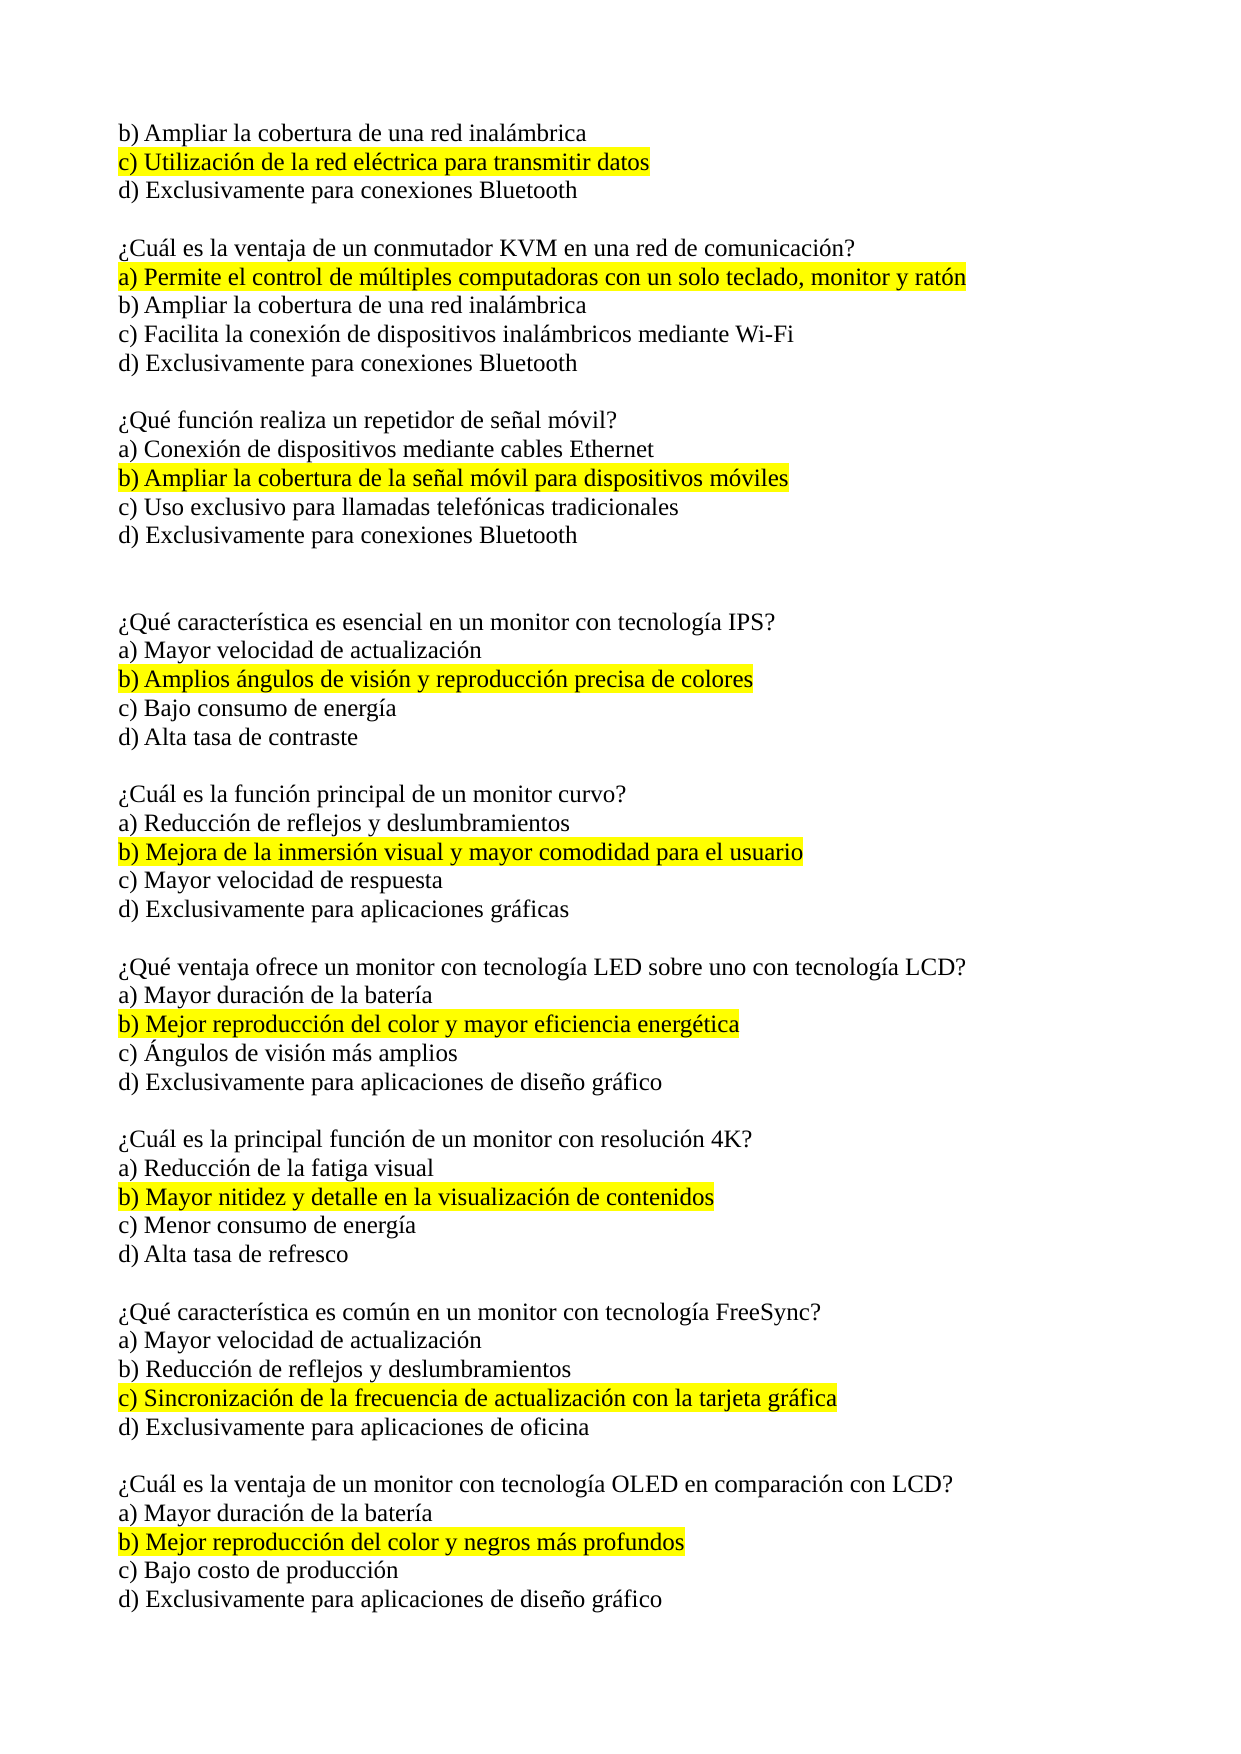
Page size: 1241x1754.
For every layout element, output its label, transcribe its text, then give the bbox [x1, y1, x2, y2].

text c) Uso exclusivo para llamadas telefónicas tradicionales [118, 492, 1122, 521]
text a) Mayor velocidad de actualización [118, 636, 1122, 664]
text a) Conexión de dispositivos mediante cables Ethernet [118, 434, 1122, 463]
text d) Exclusivamente para aplicaciones gráficas [118, 894, 1122, 923]
text c) Utilización de la red eléctrica para transmitir datos [118, 147, 1122, 176]
text ¿Cuál es la ventaja de un monitor con tecnología OLED en comparación con LCD? [118, 1469, 1122, 1498]
text c) Bajo consumo de energía [118, 693, 1122, 722]
text d) Exclusivamente para conexiones Bluetooth [118, 176, 1122, 204]
text c) Ángulos de visión más amplios [118, 1038, 1122, 1067]
text d) Exclusivamente para conexiones Bluetooth [118, 348, 1122, 377]
text c) Bajo costo de producción [118, 1556, 1122, 1584]
text a) Mayor duración de la batería [118, 981, 1122, 1009]
text c) Facilita la conexión de dispositivos inalámbricos mediante Wi-Fi [118, 319, 1122, 348]
text a) Reducción de reflejos y deslumbramientos [118, 808, 1122, 837]
text d) Exclusivamente para aplicaciones de diseño gráfico [118, 1584, 1122, 1613]
text d) Exclusivamente para aplicaciones de oficina [118, 1412, 1122, 1441]
text b) Ampliar la cobertura de la señal móvil para dispositivos móviles [118, 463, 1122, 492]
text ¿Qué característica es común en un monitor con tecnología FreeSync? [118, 1297, 1122, 1326]
text ¿Cuál es la principal función de un monitor con resolución 4K? [118, 1124, 1122, 1153]
text d) Alta tasa de refresco [118, 1239, 1122, 1268]
text c) Menor consumo de energía [118, 1211, 1122, 1239]
text b) Ampliar la cobertura de una red inalámbrica [118, 118, 1122, 147]
text ¿Cuál es la ventaja de un conmutador KVM en una red de comunicación? [118, 233, 1122, 262]
text d) Exclusivamente para aplicaciones de diseño gráfico [118, 1067, 1122, 1096]
text b) Mejor reproducción del color y negros más profundos [118, 1527, 1122, 1556]
text d) Exclusivamente para conexiones Bluetooth [118, 521, 1122, 549]
text c) Sincronización de la frecuencia de actualización con la tarjeta gráfica [118, 1383, 1122, 1412]
text a) Reducción de la fatiga visual [118, 1153, 1122, 1182]
text b) Mayor nitidez y detalle en la visualización de contenidos [118, 1182, 1122, 1211]
text ¿Qué función realiza un repetidor de señal móvil? [118, 406, 1122, 434]
text ¿Qué característica es esencial en un monitor con tecnología IPS? [118, 607, 1122, 636]
text a) Mayor duración de la batería [118, 1498, 1122, 1527]
text d) Alta tasa de contraste [118, 722, 1122, 751]
text b) Reducción de reflejos y deslumbramientos [118, 1354, 1122, 1383]
text b) Mejora de la inmersión visual y mayor comodidad para el usuario [118, 837, 1122, 866]
text b) Ampliar la cobertura de una red inalámbrica [118, 291, 1122, 319]
text b) Amplios ángulos de visión y reproducción precisa de colores [118, 664, 1122, 693]
text b) Mejor reproducción del color y mayor eficiencia energética [118, 1009, 1122, 1038]
text a) Permite el control de múltiples computadoras con un solo teclado, monitor y ratón [118, 262, 1122, 291]
text c) Mayor velocidad de respuesta [118, 866, 1122, 894]
text ¿Cuál es la función principal de un monitor curvo? [118, 779, 1122, 808]
text a) Mayor velocidad de actualización [118, 1326, 1122, 1354]
text ¿Qué ventaja ofrece un monitor con tecnología LED sobre uno con tecnología LCD? [118, 952, 1122, 981]
